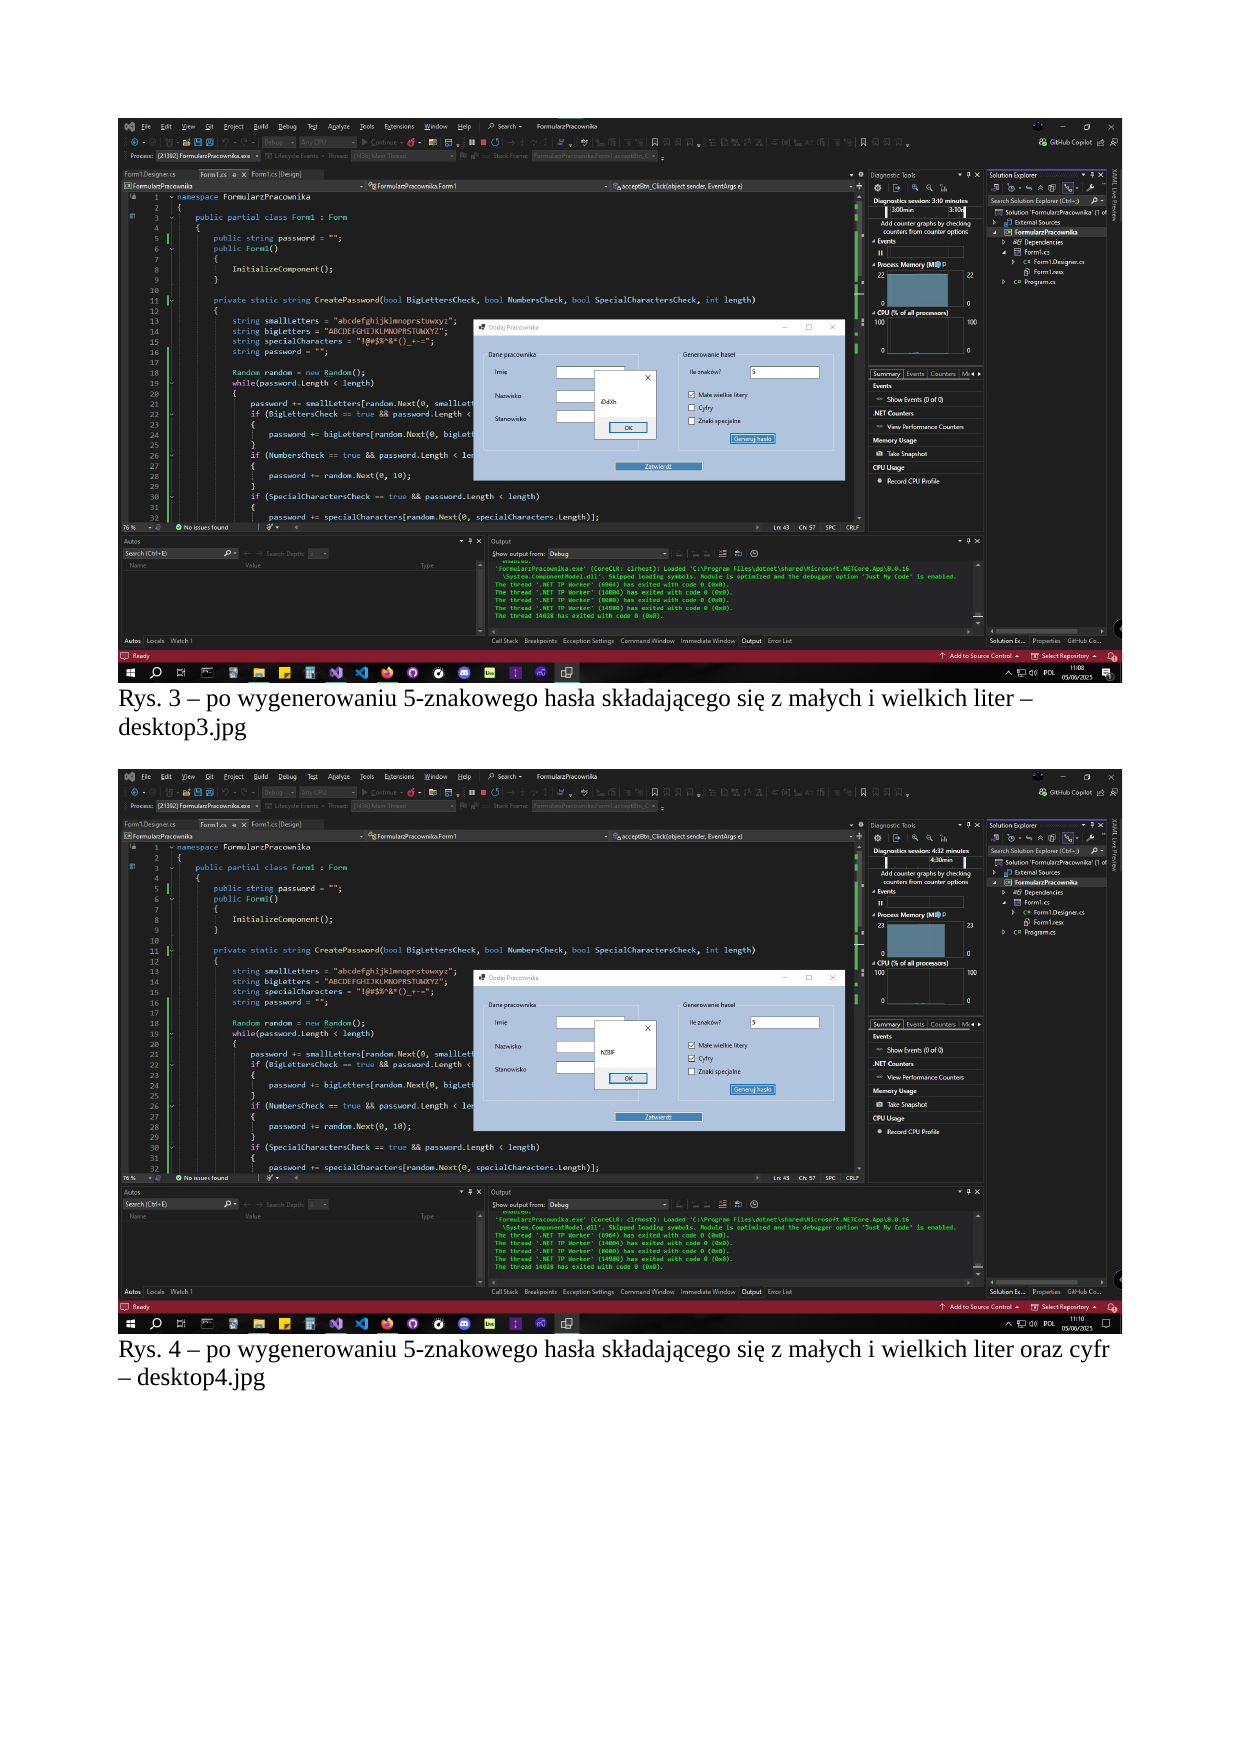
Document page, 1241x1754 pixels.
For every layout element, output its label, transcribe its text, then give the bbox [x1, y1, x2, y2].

text Rys. 4 – po wygenerowaniu 5-znakowego hasła składającego się z małych i wielkich liter oraz cyfr – desktop4.jpg [118, 1334, 1122, 1391]
picture [118, 769, 1123, 1334]
picture [118, 118, 1123, 683]
text Rys. 3 – po wygenerowaniu 5-znakowego hasła składającego się z małych i wielkich liter – desktop3.jpg [118, 683, 1122, 740]
